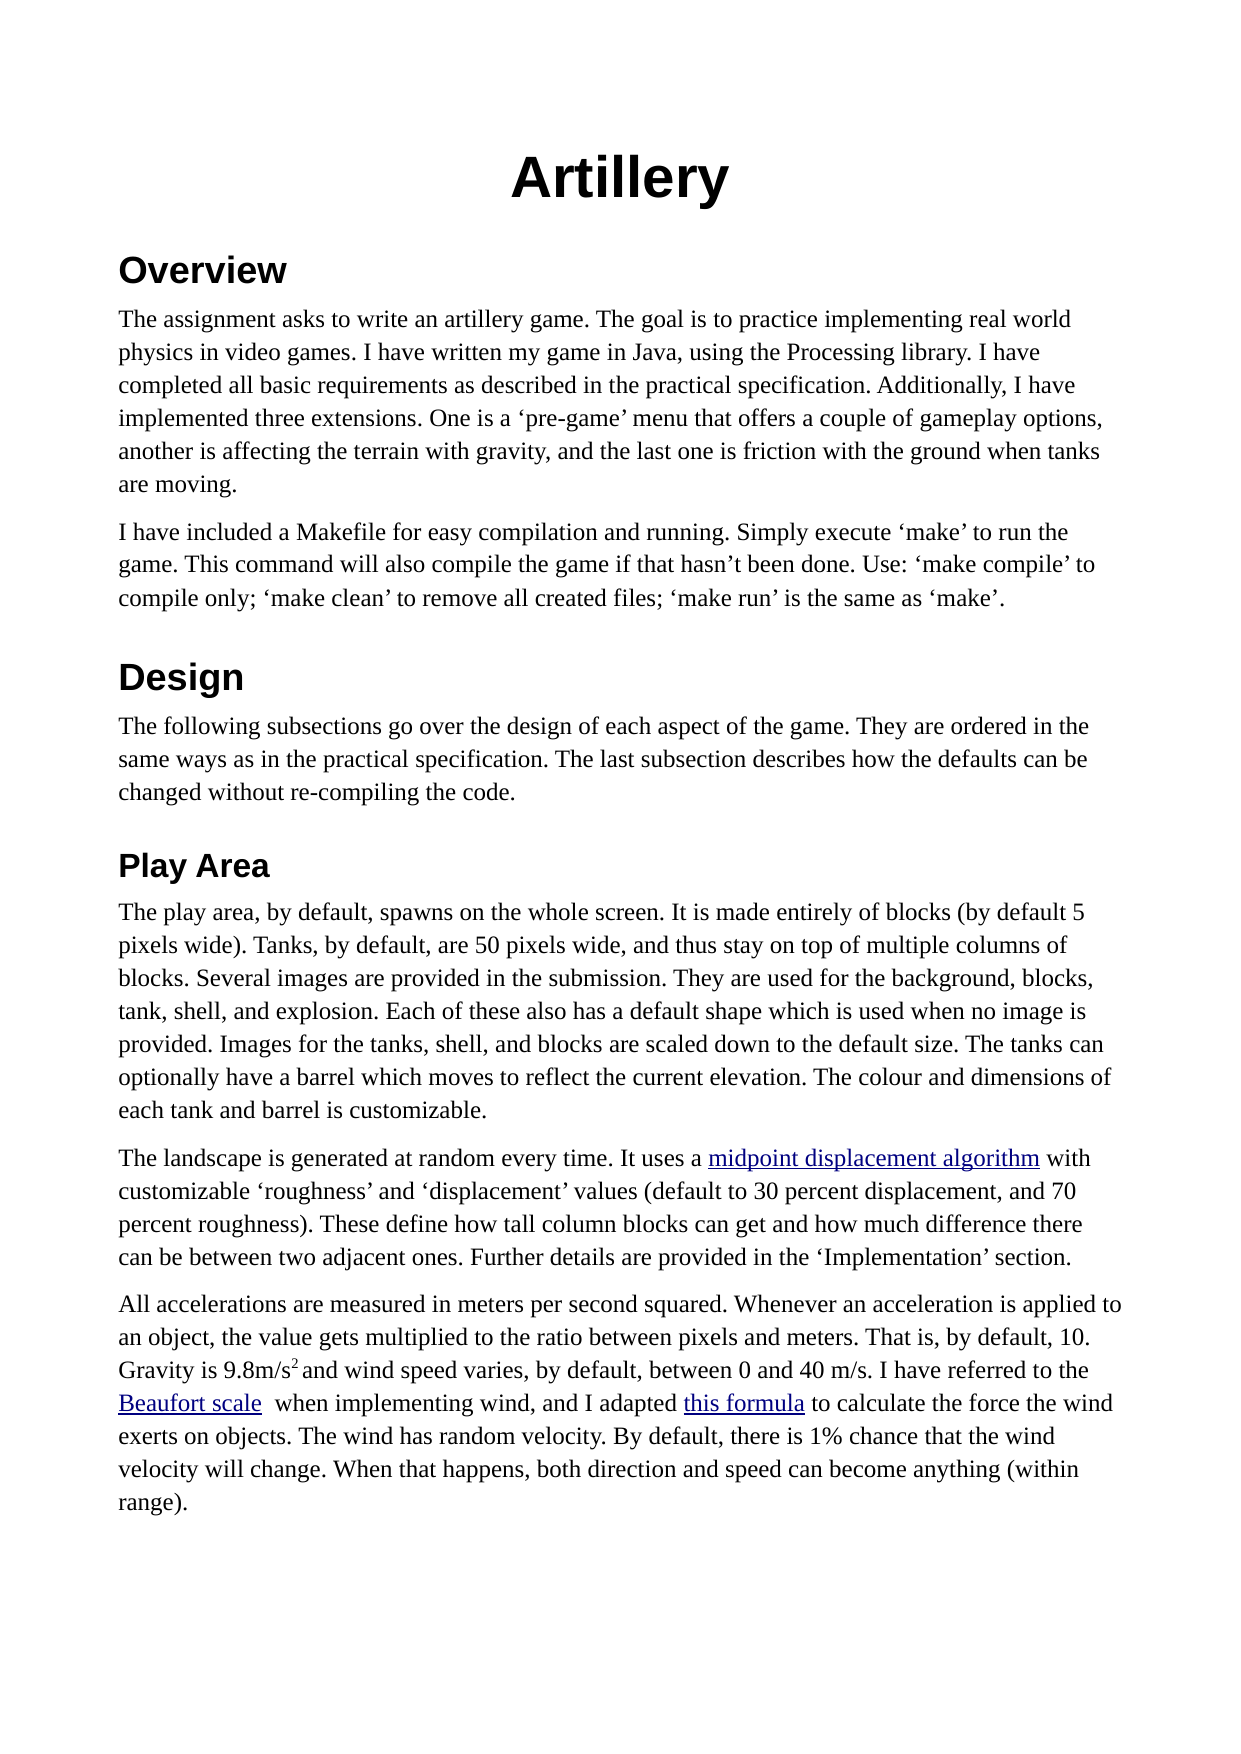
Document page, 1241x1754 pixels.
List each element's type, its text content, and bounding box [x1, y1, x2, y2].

text The following subsections go over the design of each aspect of the game. They are ordered in the same ways as in the practical specification. The last subsection describes how the defaults can be changed without re-compiling the code. [118, 711, 1122, 806]
subtitle Design [118, 655, 1122, 699]
text The play area, by default, spawns on the whole screen. It is made entirely of blocks (by default 5 pixels wide). Tanks, by default, are 50 pixels wide, and thus stay on top of multiple columns of blocks. Several images are provided in the submission. They are used for the background, blocks, tank, shell, and explosion. Each of these also has a default shape which is used when no image is provided. Images for the tanks, shell, and blocks are scaled down to the default size. The tanks can optionally have a barrel which moves to reflect the current elevation. The colour and dimensions of each tank and barrel is customizable. [118, 897, 1122, 1124]
text The assignment asks to write an artillery game. The goal is to practice implementing real world physics in video games. I have written my game in Java, using the Processing library. I have completed all basic requirements as described in the practical specification. Additionally, I have implemented three extensions. One is a ‘pre-game’ menu that offers a couple of gameplay options, another is affecting the terrain with gravity, and the last one is friction with the ground when tanks are moving. [118, 304, 1122, 498]
subtitle Play Area [118, 846, 1122, 884]
text All accelerations are measured in meters per second squared. Whenever an acceleration is applied to an object, the value gets multiplied to the ratio between pixels and meters. That is, by default, 10. Gravity is 9.8m/s2 and wind speed varies, by default, between 0 and 40 m/s. I have referred to the Beaufort scale when implementing wind, and I adapted this formula to calculate the force the wind exerts on objects. The wind has random velocity. By default, there is 1% chance that the wind velocity will change. When that happens, both direction and speed can become anything (within range). [118, 1289, 1122, 1516]
title Artillery [118, 143, 1122, 210]
subtitle Overview [118, 248, 1122, 291]
text The landscape is generated at random every time. It uses a midpoint displacement algorithm with customizable ‘roughness’ and ‘displacement’ values (default to 30 percent displacement, and 70 percent roughness). These define how tall column blocks can get and how much difference there can be between two adjacent ones. Further details are provided in the ‘Implementation’ section. [118, 1143, 1122, 1271]
text I have included a Makefile for easy compilation and running. Simply execute ‘make’ to run the game. This command will also compile the game if that hasn’t been done. Use: ‘make compile’ to compile only; ‘make clean’ to remove all created files; ‘make run’ is the same as ‘make’. [118, 517, 1122, 611]
